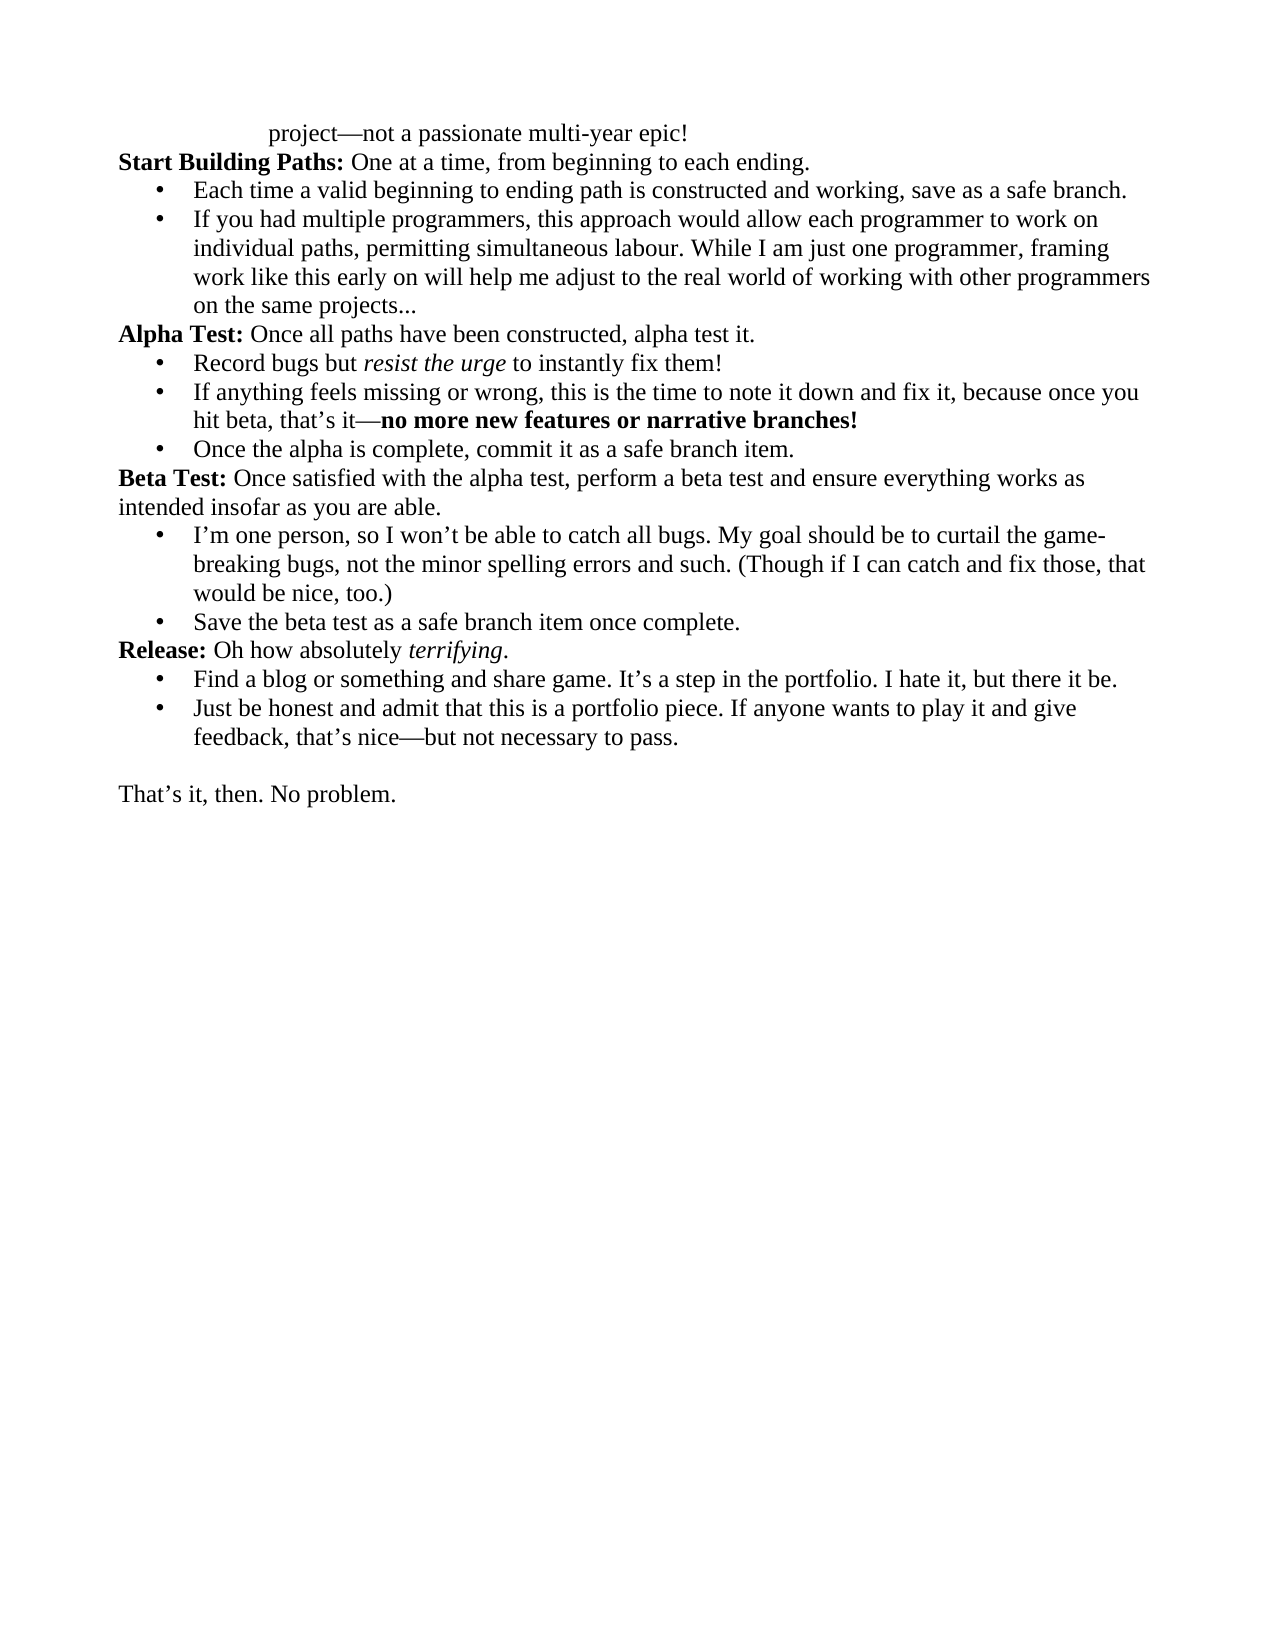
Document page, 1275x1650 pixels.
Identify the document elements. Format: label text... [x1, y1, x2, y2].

list I’m one person, so I won’t be able to catch all bugs. My goal should be to curtail the game-breaking bugs, not the minor spelling errors and such. (Though if I can catch and fix those, that would be nice, too.) [156, 521, 1157, 607]
text Beta Test: Once satisfied with the alpha test, perform a beta test and ensure everything works as intended insofar as you are able. [118, 463, 1157, 521]
list Each time a valid beginning to ending path is constructed and working, save as a safe branch. [156, 176, 1157, 204]
list project—not a passionate multi-year epic! [231, 118, 1157, 147]
list Find a blog or something and share game. It’s a step in the portfolio. I hate it, but there it be. [156, 664, 1157, 693]
text That’s it, then. No problem. [118, 779, 1157, 808]
text Start Building Paths: One at a time, from beginning to each ending. [118, 147, 1157, 176]
list Just be honest and admit that this is a portfolio piece. If anyone wants to play it and give feedback, that’s nice—but not necessary to pass. [156, 693, 1157, 751]
list Once the alpha is complete, commit it as a safe branch item. [156, 434, 1157, 463]
text Alpha Test: Once all paths have been constructed, alpha test it. [118, 319, 1157, 348]
text Release: Oh how absolutely terrifying. [118, 636, 1157, 664]
list If anything feels missing or wrong, this is the time to note it down and fix it, because once you hit beta, that’s it—no more new features or narrative branches! [156, 377, 1157, 434]
list Save the beta test as a safe branch item once complete. [156, 607, 1157, 636]
list If you had multiple programmers, this approach would allow each programmer to work on individual paths, permitting simultaneous labour. While I am just one programmer, framing work like this early on will help me adjust to the real world of working with other programmers on the same projects... [156, 204, 1157, 319]
list Record bugs but resist the urge to instantly fix them! [156, 348, 1157, 377]
